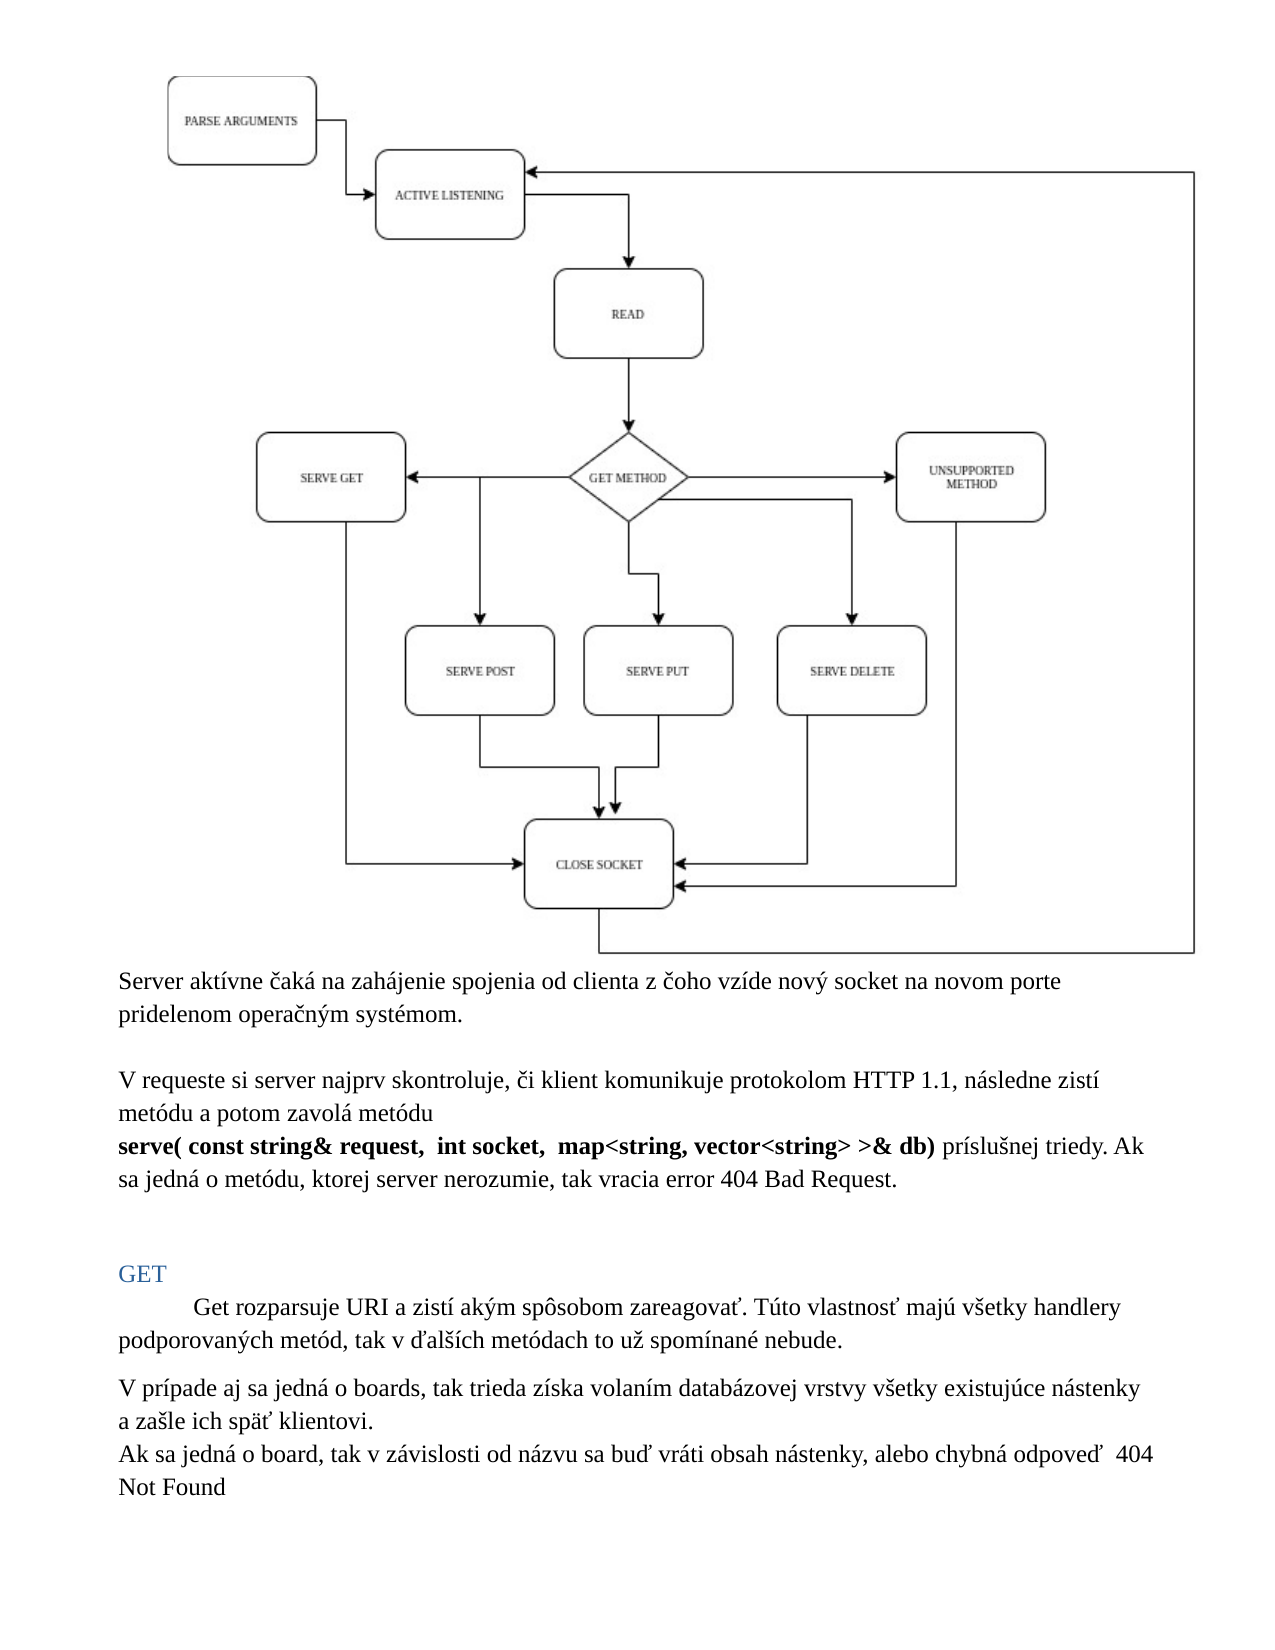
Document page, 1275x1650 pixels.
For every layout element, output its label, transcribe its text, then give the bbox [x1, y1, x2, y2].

text Server aktívne čaká na zahájenie spojenia od clienta z čoho vzíde nový socket na novom porte pridelenom operačným systémom. V requeste si server najprv skontroluje, či klient komunikuje protokolom HTTP 1.1, následne zistí metódu a potom zavolá metódu serve( const string& request, int socket, map<string, vector<string> >& db) príslušnej triedy. Ak sa jedná o metódu, ktorej server nerozumie, tak vracia error 404 Bad Request. [118, 166, 1157, 1193]
picture [167, 76, 1207, 966]
text V prípade aj sa jedná o boards, tak trieda získa volaním databázovej vrstvy všetky existujúce nástenky a zašle ich späť klientovi. Ak sa jedná o board, tak v závislosti od názvu sa buď vráti obsah nástenky, alebo chybná odpoveď 404 Not Found [118, 1373, 1157, 1501]
text GET Get rozparsuje URI a zistí akým spôsobom zareagovať. Túto vlastnosť majú všetky handlery podporovaných metód, tak v ďalších metódach to už spomínané nebude. [118, 1259, 1157, 1354]
